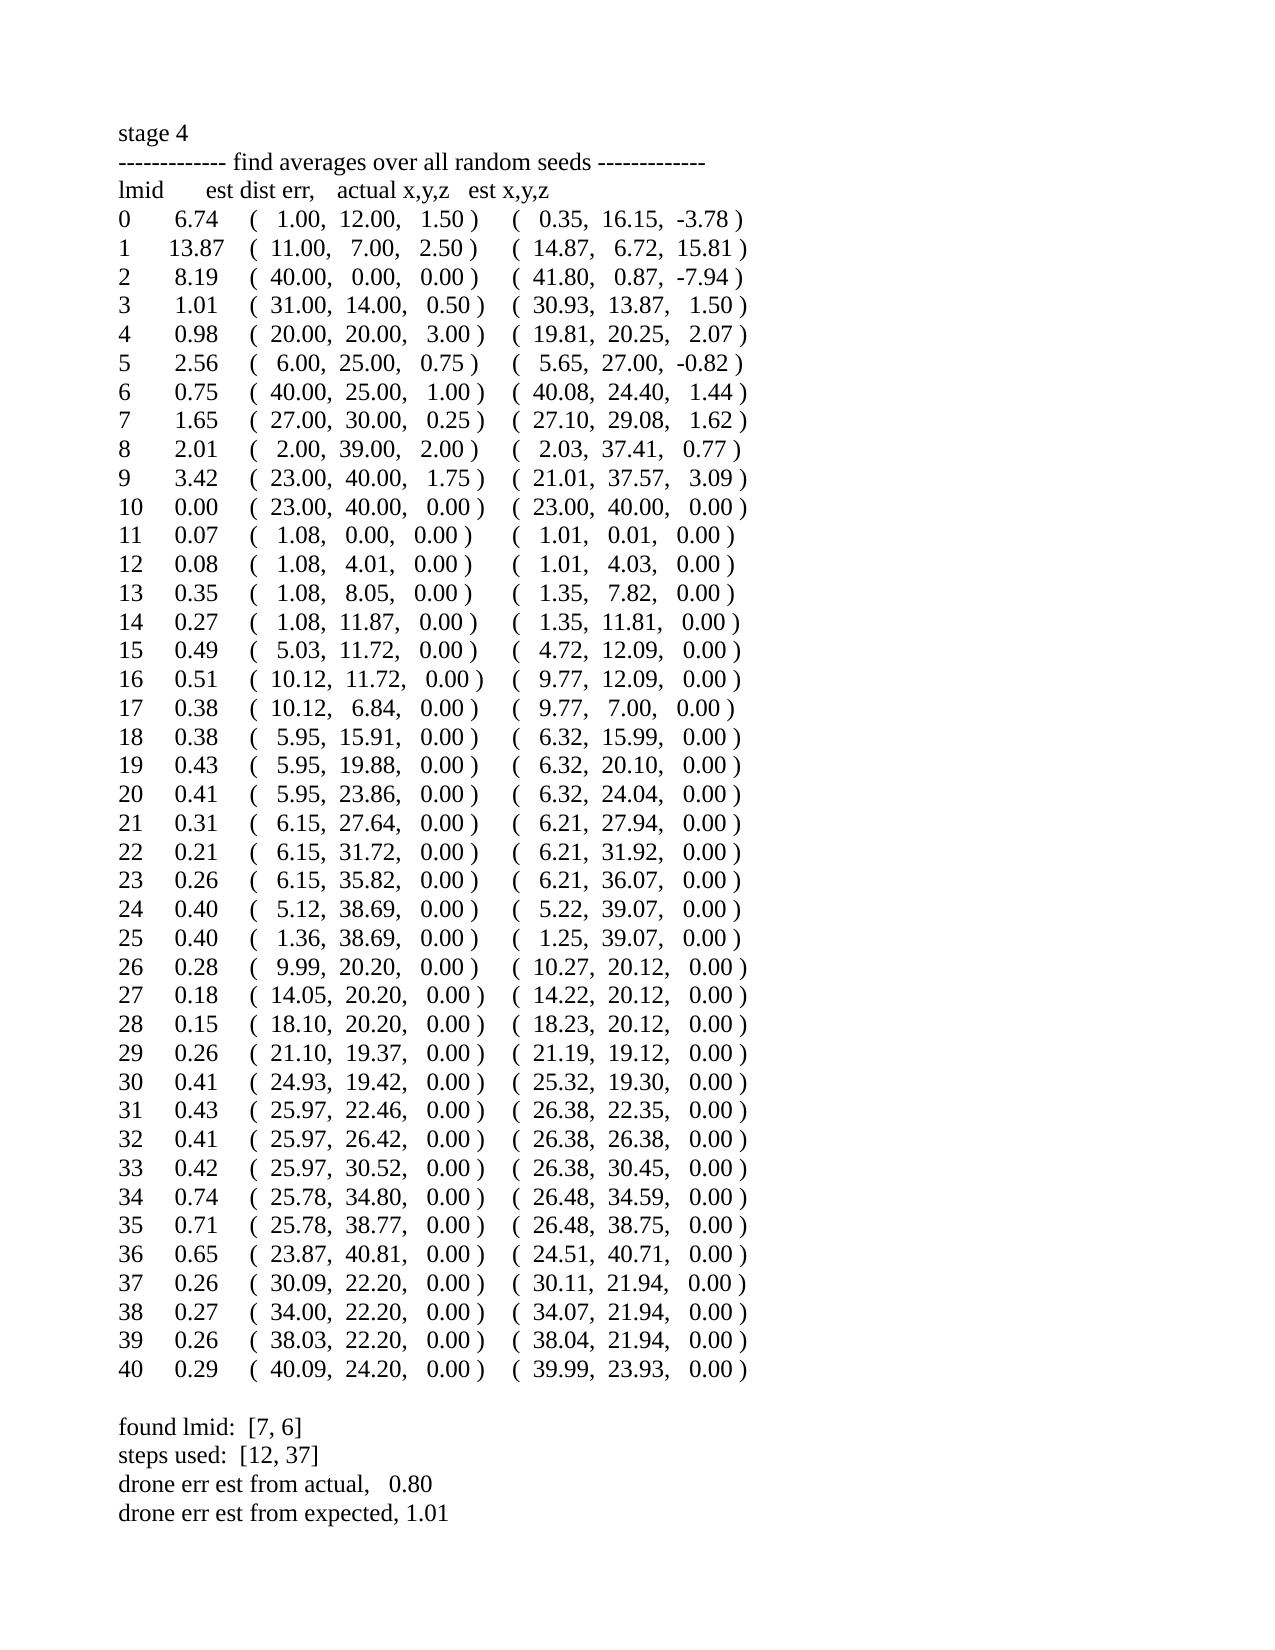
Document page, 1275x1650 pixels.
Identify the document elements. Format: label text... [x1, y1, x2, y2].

text 13 0.35 ( 1.08, 8.05, 0.00 ) ( 1.35, 7.82, 0.00 ) [118, 578, 1157, 607]
text 27 0.18 ( 14.05, 20.20, 0.00 ) ( 14.22, 20.12, 0.00 ) [118, 981, 1157, 1009]
text 32 0.41 ( 25.97, 26.42, 0.00 ) ( 26.38, 26.38, 0.00 ) [118, 1124, 1157, 1153]
text 19 0.43 ( 5.95, 19.88, 0.00 ) ( 6.32, 20.10, 0.00 ) [118, 751, 1157, 779]
text 9 3.42 ( 23.00, 40.00, 1.75 ) ( 21.01, 37.57, 3.09 ) [118, 463, 1157, 492]
text 33 0.42 ( 25.97, 30.52, 0.00 ) ( 26.38, 30.45, 0.00 ) [118, 1153, 1157, 1182]
text 15 0.49 ( 5.03, 11.72, 0.00 ) ( 4.72, 12.09, 0.00 ) [118, 636, 1157, 664]
text 26 0.28 ( 9.99, 20.20, 0.00 ) ( 10.27, 20.12, 0.00 ) [118, 952, 1157, 981]
text 5 2.56 ( 6.00, 25.00, 0.75 ) ( 5.65, 27.00, -0.82 ) [118, 348, 1157, 377]
text 16 0.51 ( 10.12, 11.72, 0.00 ) ( 9.77, 12.09, 0.00 ) [118, 664, 1157, 693]
text ------------- find averages over all random seeds ------------- [118, 147, 1157, 176]
text found lmid: [7, 6] [118, 1412, 1157, 1441]
text steps used: [12, 37] [118, 1441, 1157, 1469]
text stage 4 [118, 118, 1157, 147]
text drone err est from actual, 0.80 [118, 1469, 1157, 1498]
text 10 0.00 ( 23.00, 40.00, 0.00 ) ( 23.00, 40.00, 0.00 ) [118, 492, 1157, 521]
text 30 0.41 ( 24.93, 19.42, 0.00 ) ( 25.32, 19.30, 0.00 ) [118, 1067, 1157, 1096]
text 29 0.26 ( 21.10, 19.37, 0.00 ) ( 21.19, 19.12, 0.00 ) [118, 1038, 1157, 1067]
text 36 0.65 ( 23.87, 40.81, 0.00 ) ( 24.51, 40.71, 0.00 ) [118, 1239, 1157, 1268]
text 1 13.87 ( 11.00, 7.00, 2.50 ) ( 14.87, 6.72, 15.81 ) [118, 233, 1157, 262]
text 8 2.01 ( 2.00, 39.00, 2.00 ) ( 2.03, 37.41, 0.77 ) [118, 434, 1157, 463]
text 17 0.38 ( 10.12, 6.84, 0.00 ) ( 9.77, 7.00, 0.00 ) [118, 693, 1157, 722]
text 6 0.75 ( 40.00, 25.00, 1.00 ) ( 40.08, 24.40, 1.44 ) [118, 377, 1157, 406]
text 14 0.27 ( 1.08, 11.87, 0.00 ) ( 1.35, 11.81, 0.00 ) [118, 607, 1157, 636]
text 23 0.26 ( 6.15, 35.82, 0.00 ) ( 6.21, 36.07, 0.00 ) [118, 866, 1157, 894]
text 4 0.98 ( 20.00, 20.00, 3.00 ) ( 19.81, 20.25, 2.07 ) [118, 319, 1157, 348]
text 31 0.43 ( 25.97, 22.46, 0.00 ) ( 26.38, 22.35, 0.00 ) [118, 1096, 1157, 1124]
text 38 0.27 ( 34.00, 22.20, 0.00 ) ( 34.07, 21.94, 0.00 ) [118, 1297, 1157, 1326]
text 0 6.74 ( 1.00, 12.00, 1.50 ) ( 0.35, 16.15, -3.78 ) [118, 204, 1157, 233]
text 24 0.40 ( 5.12, 38.69, 0.00 ) ( 5.22, 39.07, 0.00 ) [118, 894, 1157, 923]
text 11 0.07 ( 1.08, 0.00, 0.00 ) ( 1.01, 0.01, 0.00 ) [118, 521, 1157, 549]
text drone err est from expected, 1.01 [118, 1498, 1157, 1527]
text 25 0.40 ( 1.36, 38.69, 0.00 ) ( 1.25, 39.07, 0.00 ) [118, 923, 1157, 952]
text 28 0.15 ( 18.10, 20.20, 0.00 ) ( 18.23, 20.12, 0.00 ) [118, 1009, 1157, 1038]
text 34 0.74 ( 25.78, 34.80, 0.00 ) ( 26.48, 34.59, 0.00 ) [118, 1182, 1157, 1211]
text 18 0.38 ( 5.95, 15.91, 0.00 ) ( 6.32, 15.99, 0.00 ) [118, 722, 1157, 751]
text 2 8.19 ( 40.00, 0.00, 0.00 ) ( 41.80, 0.87, -7.94 ) [118, 262, 1157, 291]
text lmid est dist err, actual x,y,z est x,y,z [118, 176, 1157, 204]
text 21 0.31 ( 6.15, 27.64, 0.00 ) ( 6.21, 27.94, 0.00 ) [118, 808, 1157, 837]
text 12 0.08 ( 1.08, 4.01, 0.00 ) ( 1.01, 4.03, 0.00 ) [118, 549, 1157, 578]
text 39 0.26 ( 38.03, 22.20, 0.00 ) ( 38.04, 21.94, 0.00 ) [118, 1326, 1157, 1354]
text 3 1.01 ( 31.00, 14.00, 0.50 ) ( 30.93, 13.87, 1.50 ) [118, 291, 1157, 319]
text 35 0.71 ( 25.78, 38.77, 0.00 ) ( 26.48, 38.75, 0.00 ) [118, 1211, 1157, 1239]
text 37 0.26 ( 30.09, 22.20, 0.00 ) ( 30.11, 21.94, 0.00 ) [118, 1268, 1157, 1297]
text 40 0.29 ( 40.09, 24.20, 0.00 ) ( 39.99, 23.93, 0.00 ) [118, 1354, 1157, 1383]
text 22 0.21 ( 6.15, 31.72, 0.00 ) ( 6.21, 31.92, 0.00 ) [118, 837, 1157, 866]
text 20 0.41 ( 5.95, 23.86, 0.00 ) ( 6.32, 24.04, 0.00 ) [118, 779, 1157, 808]
text 7 1.65 ( 27.00, 30.00, 0.25 ) ( 27.10, 29.08, 1.62 ) [118, 406, 1157, 434]
